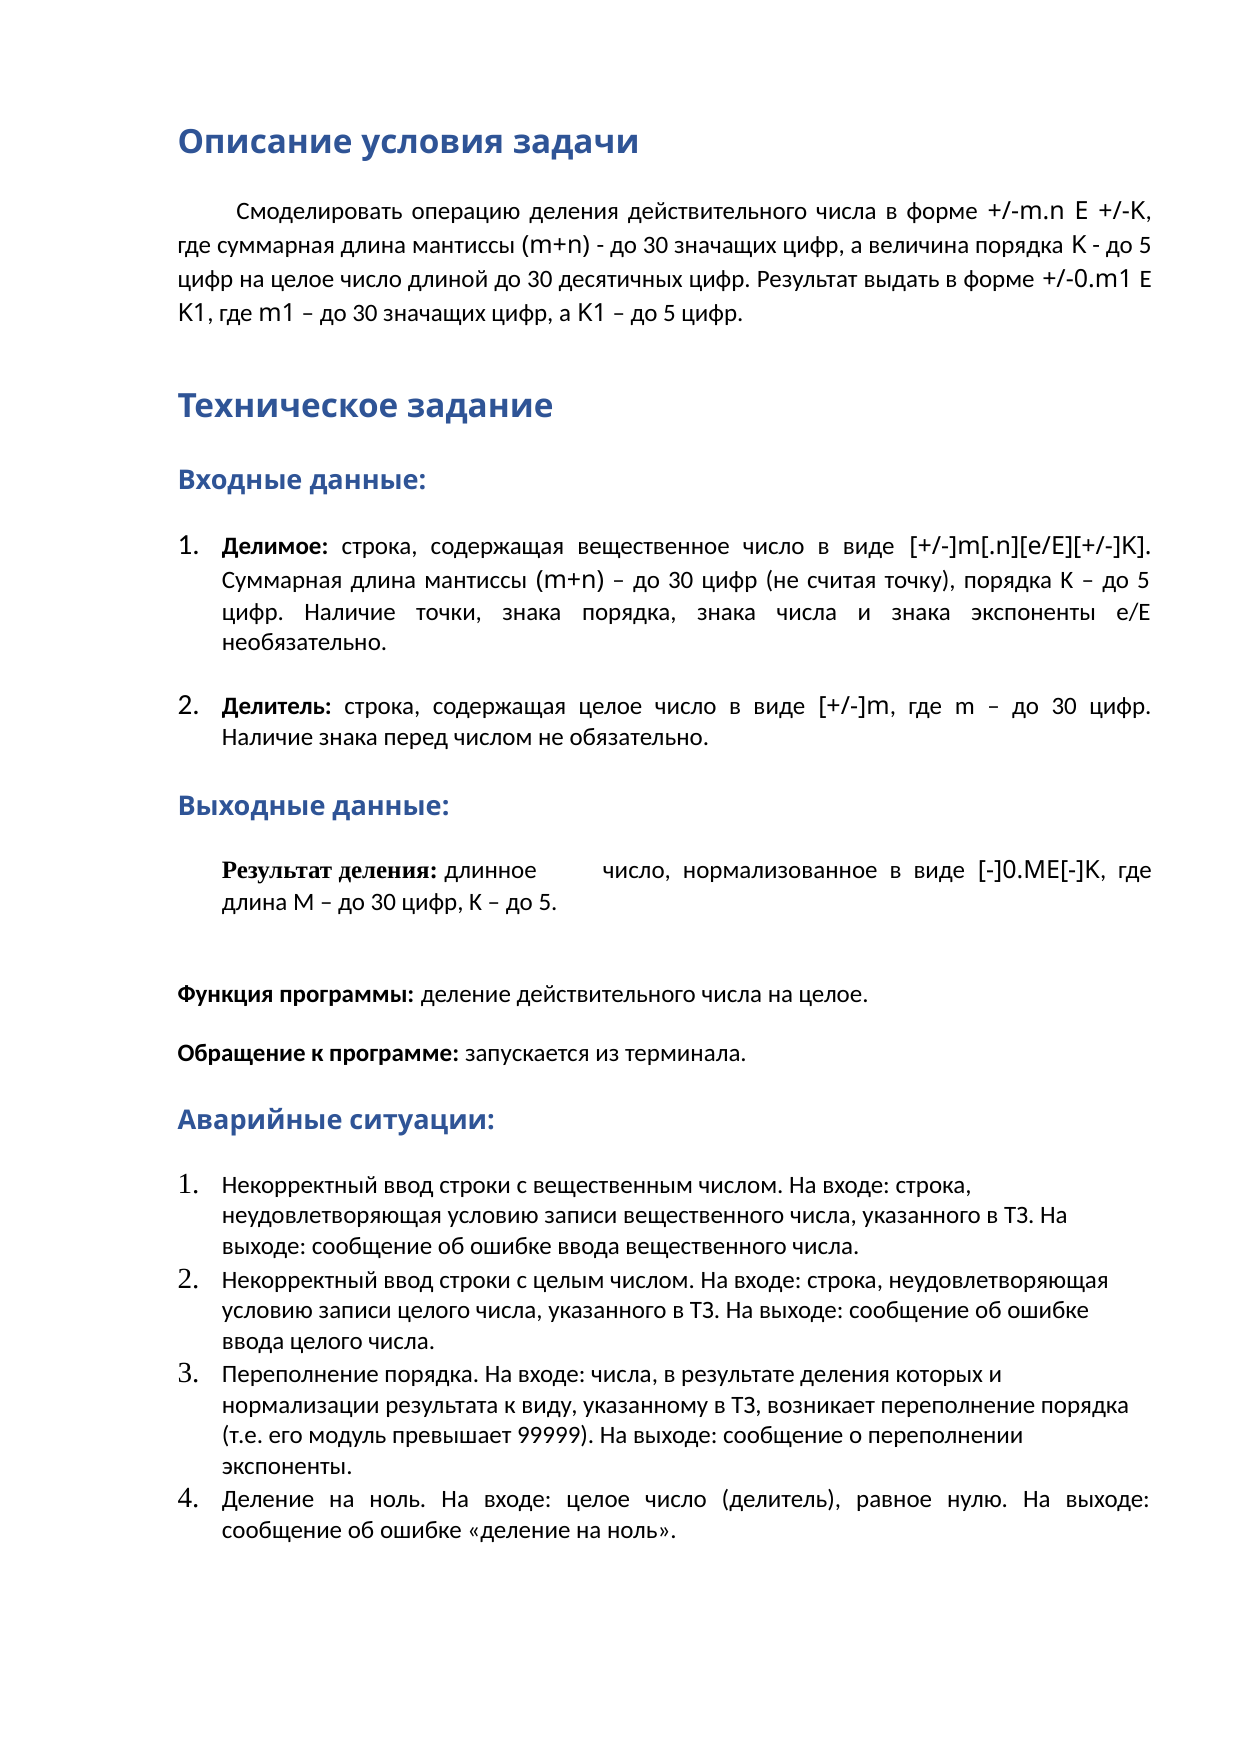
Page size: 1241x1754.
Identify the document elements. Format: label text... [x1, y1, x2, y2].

subtitle Аварийные ситуации: [177, 1101, 1152, 1137]
text Функция программы: деление действительного числа на целое. [177, 978, 1152, 1008]
text Смоделировать операцию деления действительного числа в форме +/-m.n E +/-K, где суммарная длина мантиссы (m+n) - до 30 значащих цифр, а величина порядка K - до 5 цифр на целое число длиной до 30 десятичных цифр. Результат выдать в форме +/-0.m1 Е K1, где m1 – до 30 значащих цифр, а K1 – до 5 цифр. [177, 192, 1152, 328]
list Делимое: строка, содержащая вещественное число в виде [+/-]m[.n][e/E][+/-]K]. Суммарная длина мантиссы (m+n) – до 30 цифр (не считая точку), порядка K – до 5 цифр. Наличие точки, знака порядка, знака числа и знака экспоненты e/E необязательно. [177, 526, 1152, 657]
list Деление на ноль. На входе: целое число (делитель), равное нулю. На выходе: сообщение об ошибке «деление на ноль». [177, 1480, 1152, 1544]
list Некорректный ввод строки с вещественным числом. На входе: строка, неудовлетворяющая условию записи вещественного числа, указанного в ТЗ. На выходе: сообщение об ошибке ввода вещественного числа. [177, 1166, 1152, 1261]
list Переполнение порядка. На входе: числа, в результате деления которых и нормализации результата к виду, указанному в ТЗ, возникает переполнение порядка (т.е. его модуль превышает 99999). На выходе: сообщение о переполнении экспоненты. [177, 1355, 1152, 1480]
subtitle Техническое задание [177, 382, 1152, 428]
list Делитель: строка, содержащая целое число в виде [+/-]m, где m – до 30 цифр. Наличие знака перед числом не обязательно. [177, 686, 1152, 752]
subtitle Описание условия задачи [177, 118, 1152, 163]
list Некорректный ввод строки с целым числом. На входе: строка, неудовлетворяющая условию записи целого числа, указанного в ТЗ. На выходе: сообщение об ошибке ввода целого числа. [177, 1261, 1152, 1355]
text Обращение к программе: запускается из терминала. [177, 1037, 1152, 1068]
subtitle Входные данные: [177, 461, 1152, 497]
subtitle Выходные данные: [177, 787, 1152, 823]
text Результат деления: длинное число, нормализованное в виде [-]0.ME[-]K, где длина M – до 30 цифр, K – до 5. [222, 852, 1152, 917]
